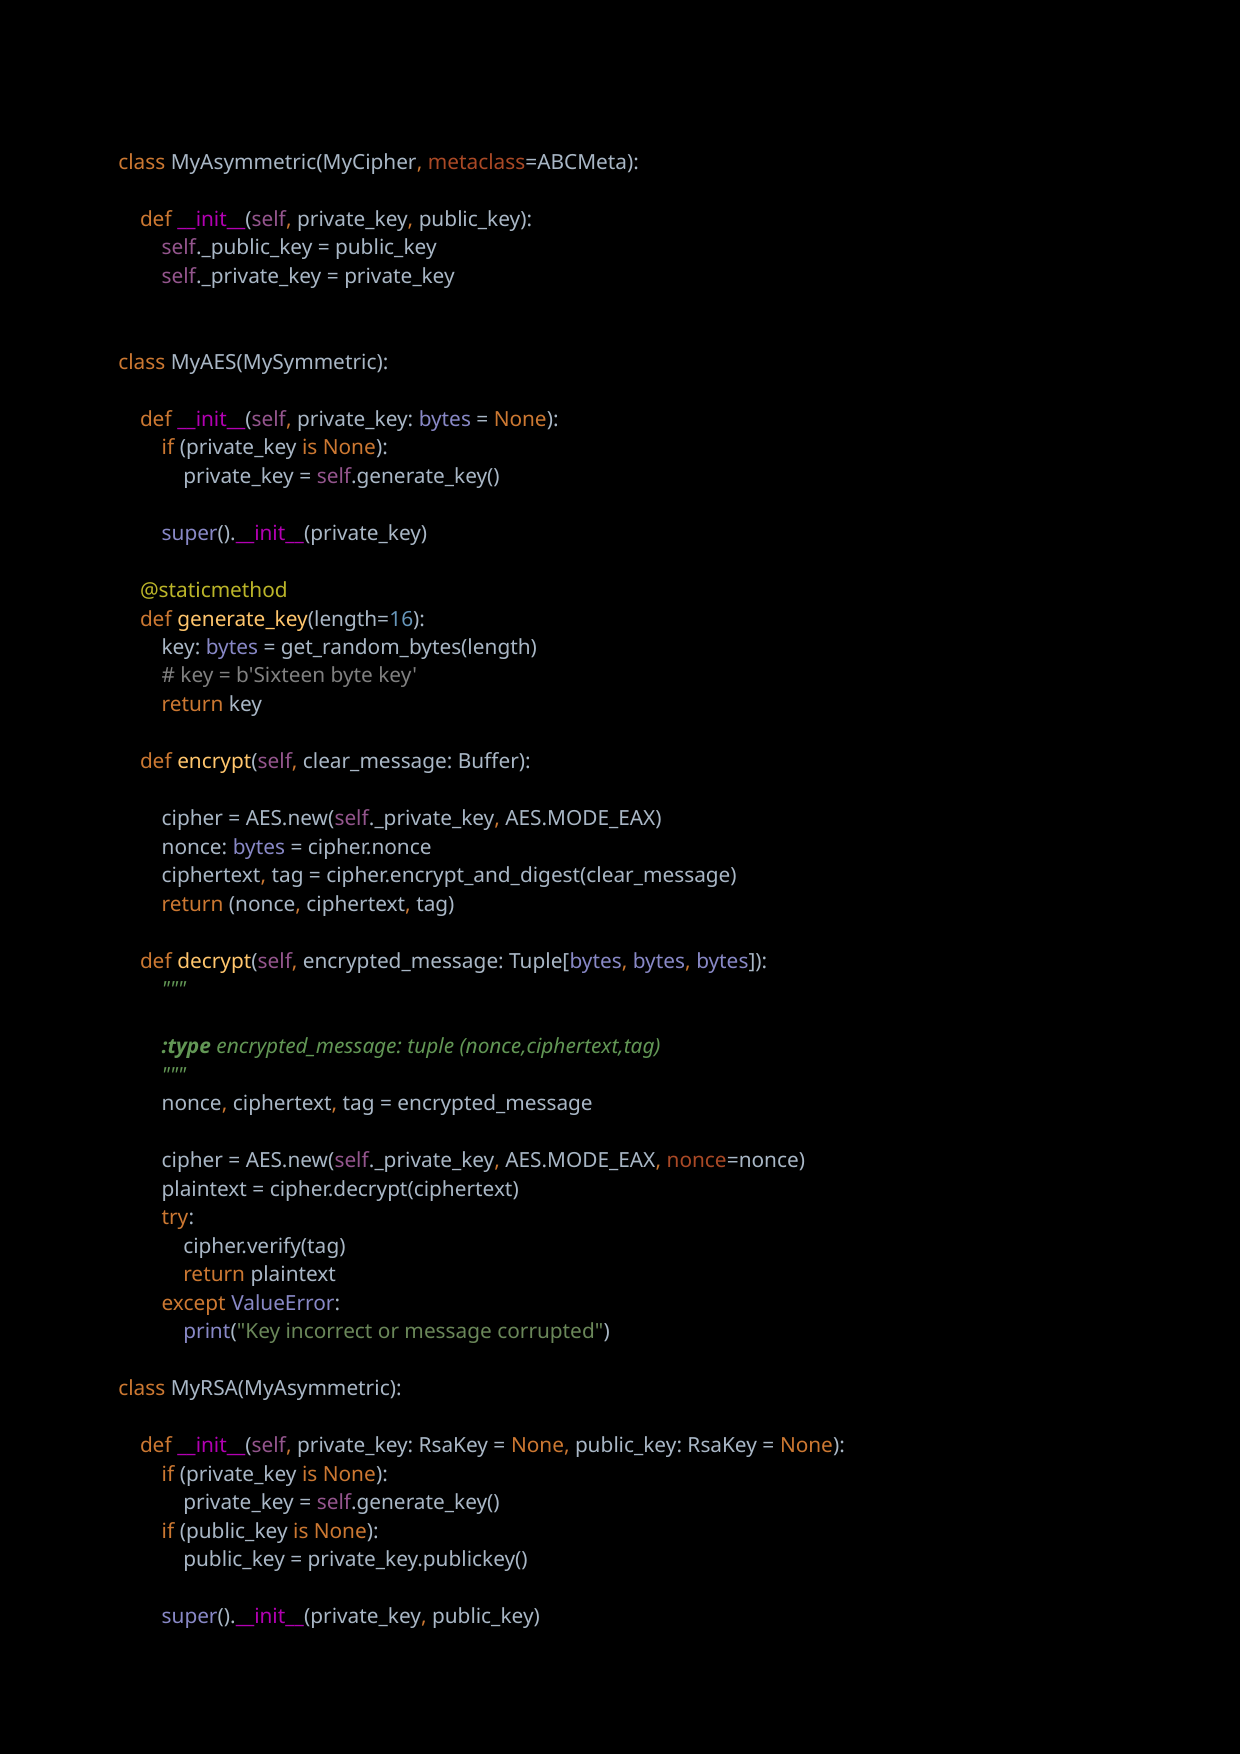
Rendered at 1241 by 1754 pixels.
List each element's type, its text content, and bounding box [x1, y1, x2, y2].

text class MyAsymmetric(MyCipher, metaclass=ABCMeta): def __init__(self, private_key, public_key): self._public_key = public_key self._private_key = private_key class MyAES(MySymmetric): def __init__(self, private_key: bytes = None): if (private_key is None): private_key = self.generate_key() super().__init__(private_key) @staticmethod def generate_key(length=16): key: bytes = get_random_bytes(length) # key = b'Sixteen byte key' return key def encrypt(self, clear_message: Buffer): cipher = AES.new(self._private_key, AES.MODE_EAX) nonce: bytes = cipher.nonce ciphertext, tag = cipher.encrypt_and_digest(clear_message) return (nonce, ciphertext, tag) def decrypt(self, encrypted_message: Tuple[bytes, bytes, bytes]): """ :type encrypted_message: tuple (nonce,ciphertext,tag) """ nonce, ciphertext, tag = encrypted_message cipher = AES.new(self._private_key, AES.MODE_EAX, nonce=nonce) plaintext = cipher.decrypt(ciphertext) try: cipher.verify(tag) return plaintext except ValueError: print("Key incorrect or message corrupted") class MyRSA(MyAsymmetric): def __init__(self, private_key: RsaKey = None, public_key: RsaKey = None): if (private_key is None): private_key = self.generate_key() if (public_key is None): public_key = private_key.publickey() super().__init__(private_key, public_key) [118, 118, 1122, 1630]
